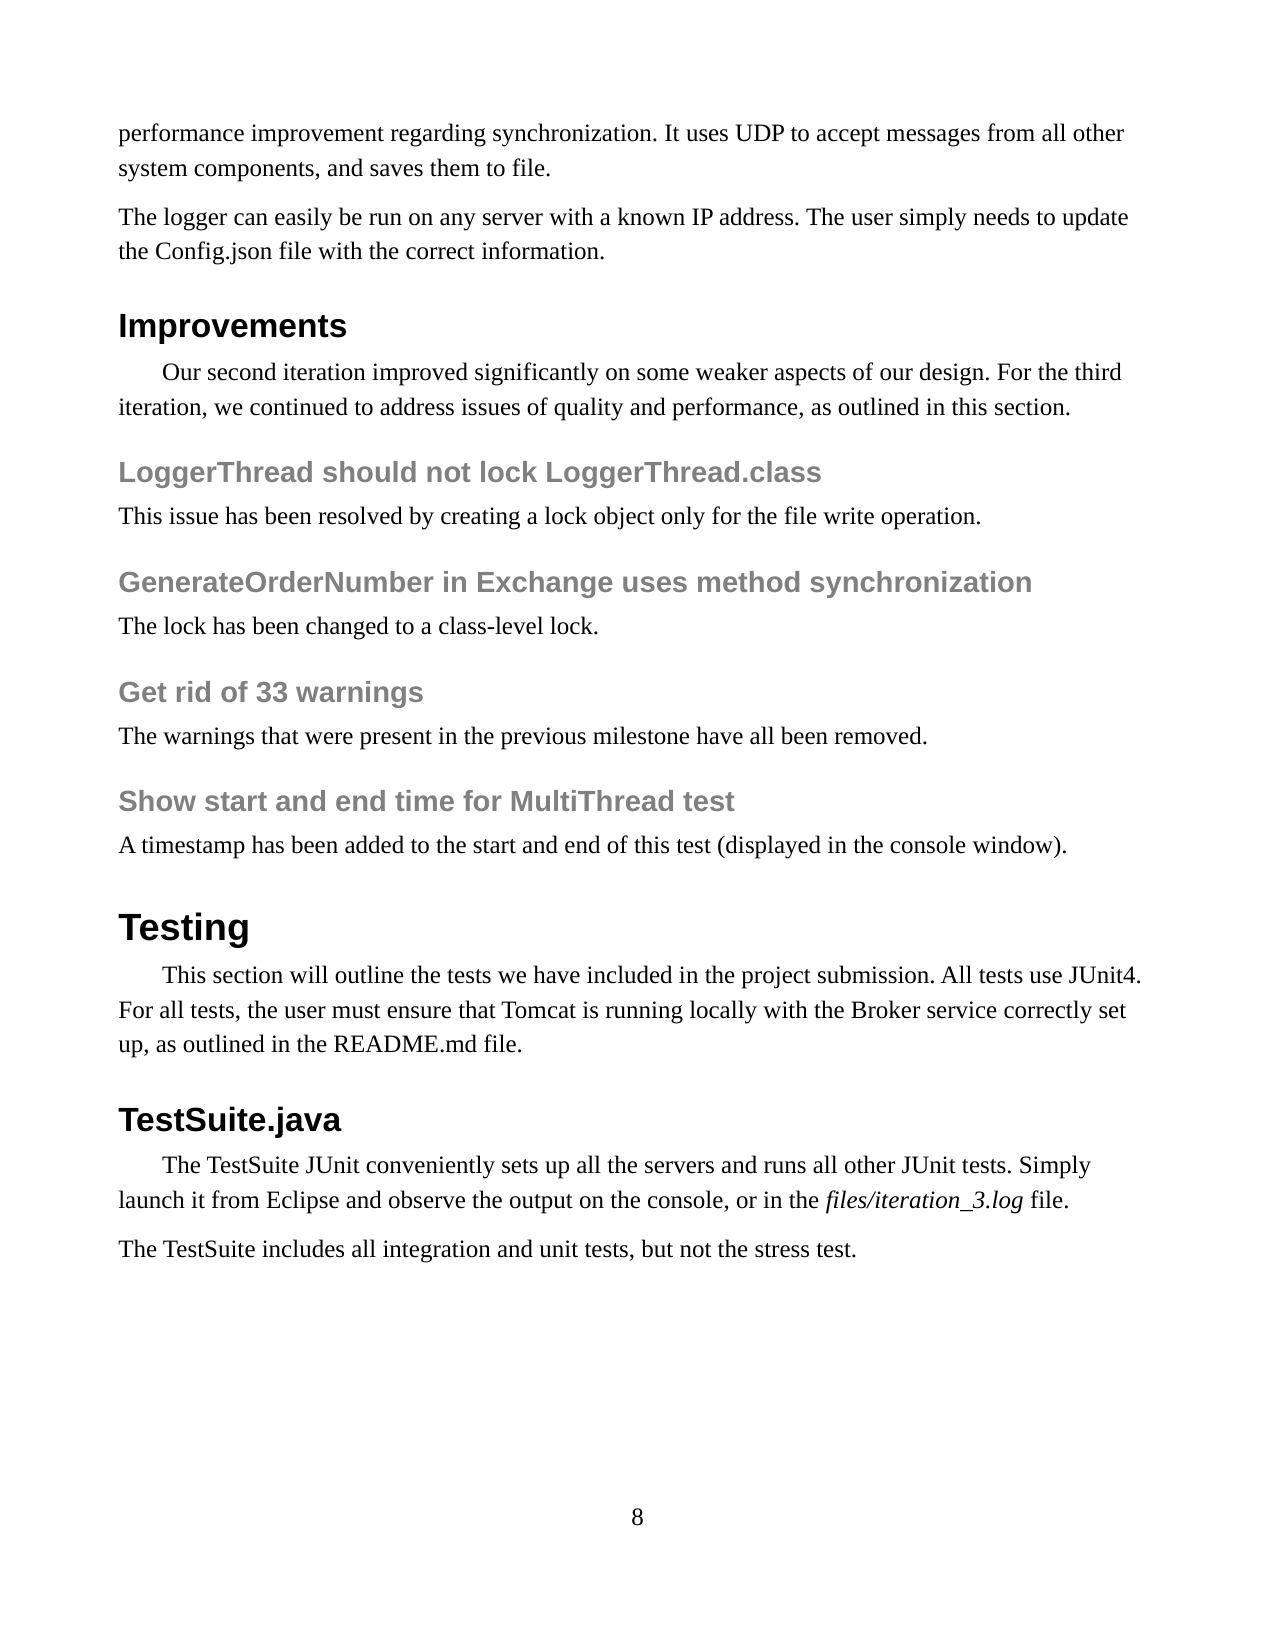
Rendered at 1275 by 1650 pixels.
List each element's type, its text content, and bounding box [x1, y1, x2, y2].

text Our second iteration improved significantly on some weaker aspects of our design. For the third iteration, we continued to address issues of quality and performance, as outlined in this section. [118, 357, 1157, 420]
subtitle TestSuite.java [118, 1099, 1157, 1138]
text performance improvement regarding synchronization. It uses UDP to accept messages from all other system components, and saves them to file. [118, 118, 1157, 181]
text The TestSuite JUnit conveniently sets up all the servers and runs all other JUnit tests. Simply launch it from Eclipse and observe the output on the console, or in the files/iteration_3.log file. [118, 1151, 1157, 1214]
text The TestSuite includes all integration and unit tests, but not the stress test. [118, 1234, 1157, 1263]
subtitle GenerateOrderNumber in Exchange uses method synchronization [118, 565, 1157, 598]
text The lock has been changed to a class-level lock. [118, 611, 1157, 640]
text This issue has been resolved by creating a lock object only for the file write operation. [118, 501, 1157, 530]
subtitle Show start and end time for MultiThread test [118, 784, 1157, 818]
subtitle Get rid of 33 warnings [118, 675, 1157, 708]
text This section will outline the tests we have included in the project submission. All tests use JUnit4. For all tests, the user must ensure that Tomcat is running locally with the Broker service correctly set up, as outlined in the README.md file. [118, 961, 1157, 1058]
subtitle LoggerThread should not lock LoggerThread.class [118, 455, 1157, 489]
text The logger can easily be run on any server with a known IP address. The user simply needs to update the Config.json file with the correct information. [118, 202, 1157, 265]
text A timestamp has been added to the start and end of this test (displayed in the console window). [118, 830, 1157, 859]
text The warnings that were present in the previous milestone have all been removed. [118, 721, 1157, 749]
subtitle Improvements [118, 306, 1157, 345]
subtitle Testing [118, 904, 1157, 948]
